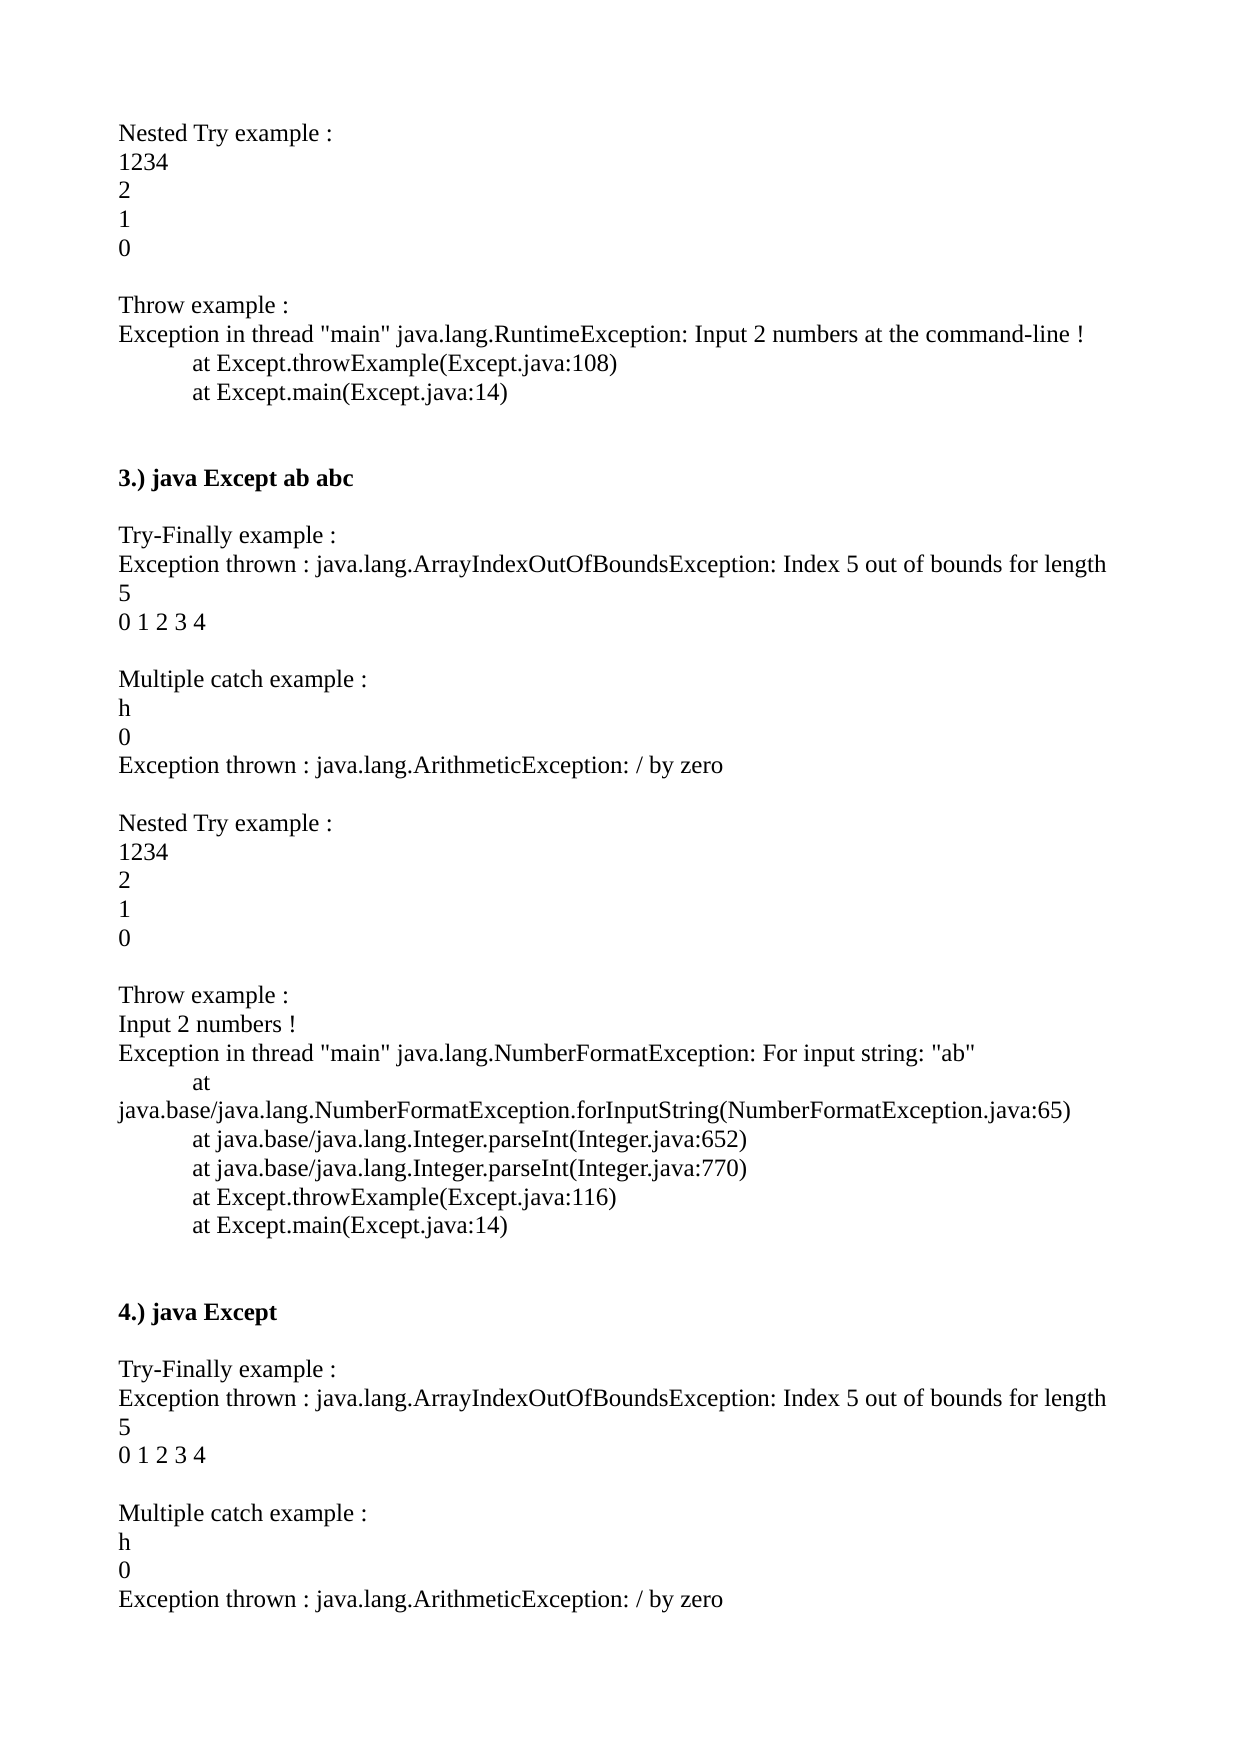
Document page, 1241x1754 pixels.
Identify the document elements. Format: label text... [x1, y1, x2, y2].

text at java.base/java.lang.Integer.parseInt(Integer.java:770) [118, 1153, 1122, 1182]
text 1234 [118, 837, 1122, 866]
text 0 1 2 3 4 [118, 607, 1122, 636]
text at Except.main(Except.java:14) [118, 377, 1122, 406]
text 1 [118, 204, 1122, 233]
text 3.) java Except ab abc [118, 463, 1122, 492]
text Exception thrown : java.lang.ArrayIndexOutOfBoundsException: Index 5 out of bounds for length 5 [118, 1383, 1122, 1441]
text at Except.main(Except.java:14) [118, 1211, 1122, 1239]
text Exception thrown : java.lang.ArithmeticException: / by zero [118, 1584, 1122, 1613]
text Nested Try example : [118, 808, 1122, 837]
text Nested Try example : [118, 118, 1122, 147]
text h [118, 1527, 1122, 1556]
text 4.) java Except [118, 1297, 1122, 1326]
text Throw example : [118, 981, 1122, 1009]
text 2 [118, 866, 1122, 894]
text Try-Finally example : [118, 1354, 1122, 1383]
text 1234 [118, 147, 1122, 176]
text Throw example : [118, 291, 1122, 319]
text Multiple catch example : [118, 664, 1122, 693]
text 0 1 2 3 4 [118, 1441, 1122, 1469]
text 0 [118, 233, 1122, 262]
text 1 [118, 894, 1122, 923]
text Exception thrown : java.lang.ArrayIndexOutOfBoundsException: Index 5 out of bounds for length 5 [118, 549, 1122, 607]
text Input 2 numbers ! [118, 1009, 1122, 1038]
text at java.base/java.lang.NumberFormatException.forInputString(NumberFormatException.java:65) [118, 1067, 1122, 1124]
text Exception in thread "main" java.lang.NumberFormatException: For input string: "ab" [118, 1038, 1122, 1067]
text at Except.throwExample(Except.java:108) [118, 348, 1122, 377]
text Exception in thread "main" java.lang.RuntimeException: Input 2 numbers at the command-line ! [118, 319, 1122, 348]
text Exception thrown : java.lang.ArithmeticException: / by zero [118, 751, 1122, 779]
text Multiple catch example : [118, 1498, 1122, 1527]
text Try-Finally example : [118, 521, 1122, 549]
text 0 [118, 923, 1122, 952]
text 0 [118, 1556, 1122, 1584]
text at Except.throwExample(Except.java:116) [118, 1182, 1122, 1211]
text h [118, 693, 1122, 722]
text 0 [118, 722, 1122, 751]
text 2 [118, 176, 1122, 204]
text at java.base/java.lang.Integer.parseInt(Integer.java:652) [118, 1124, 1122, 1153]
